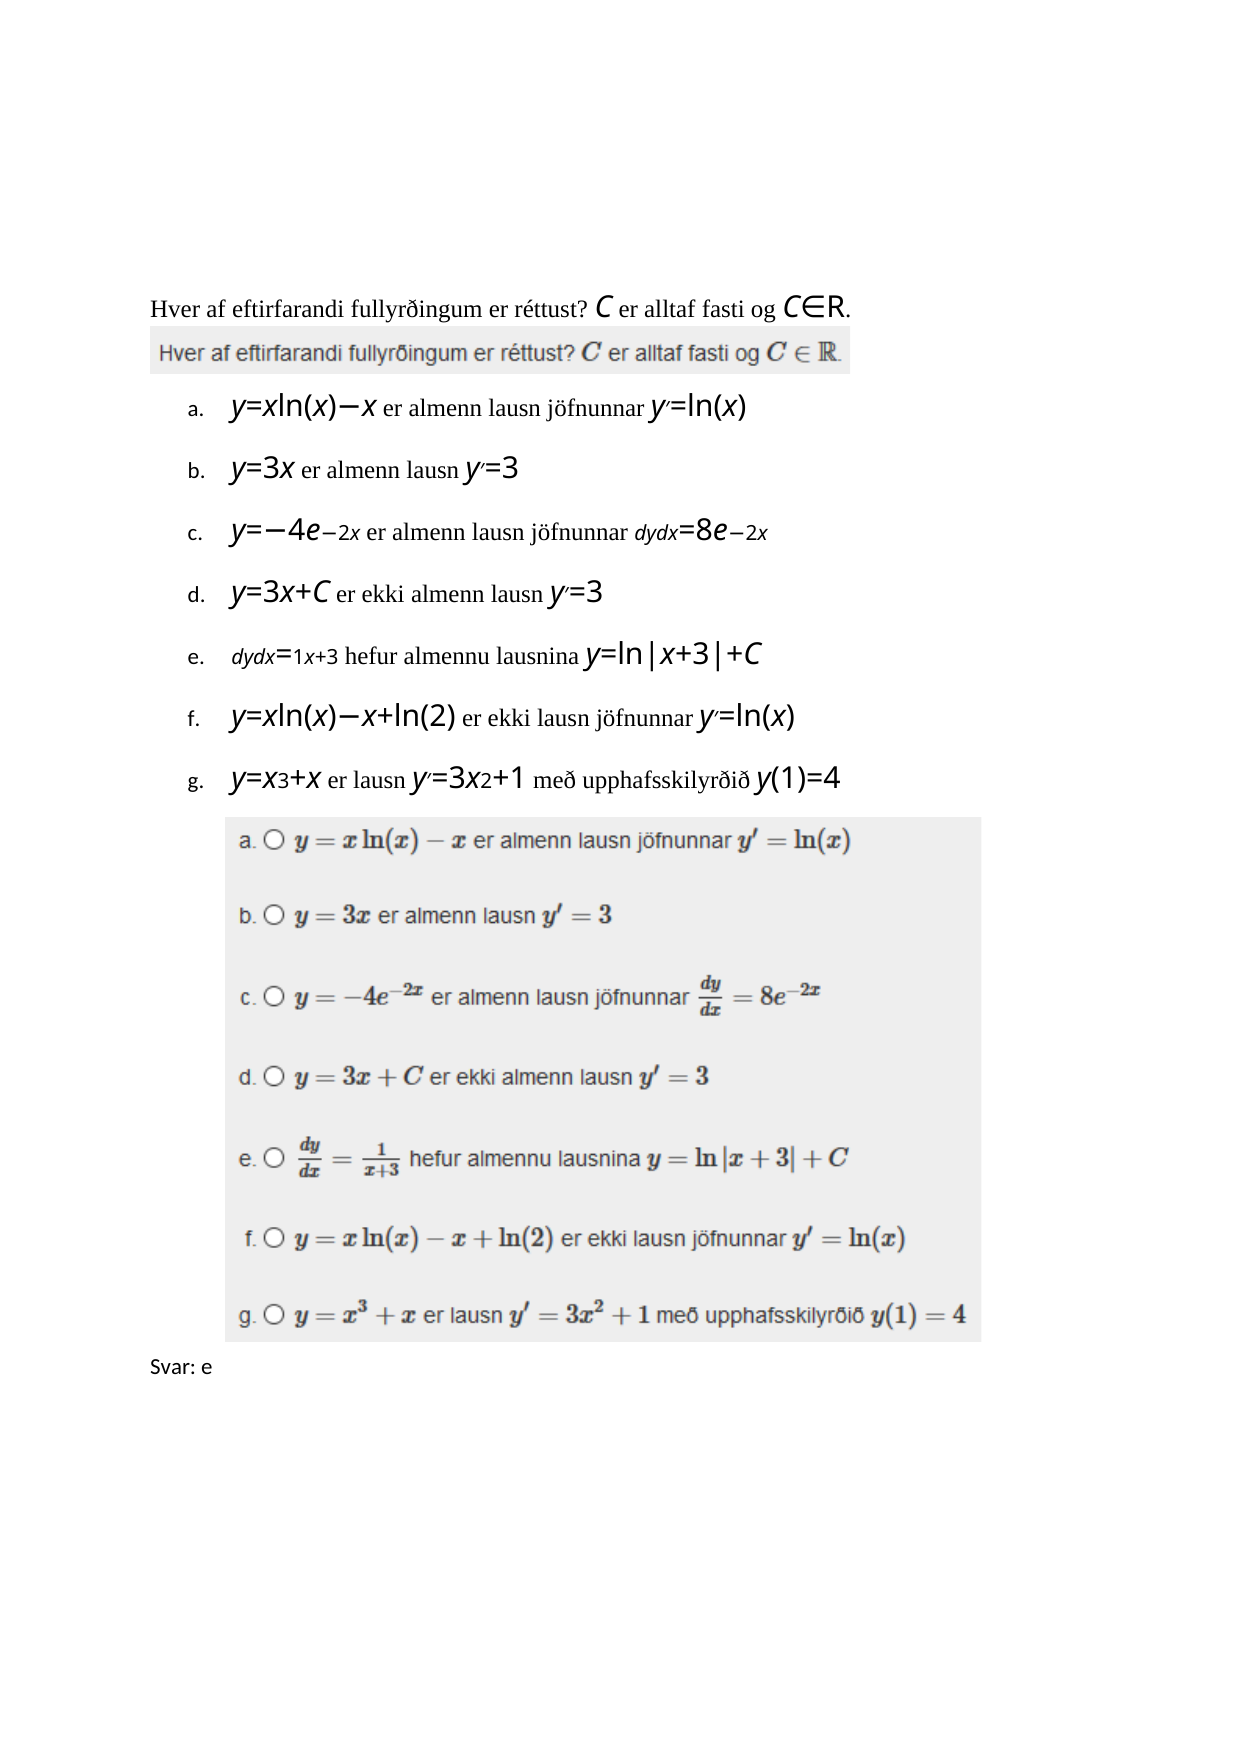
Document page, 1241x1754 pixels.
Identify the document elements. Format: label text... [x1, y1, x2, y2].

list y=xln(x)−x er almenn lausn jöfnunnar y′=ln(x) [187, 384, 1090, 425]
list y=x3+x er lausn y′=3x2+1 með upphafsskilyrðið y(1)=4 [187, 756, 1090, 797]
list y=3x er almenn lausn y′=3 [187, 446, 1090, 487]
list y=xln(x)−x+ln(2) er ekki lausn jöfnunnar y′=ln(x) [187, 694, 1090, 735]
text Svar: e [150, 1352, 1090, 1380]
list y=−4e−2x er almenn lausn jöfnunnar dydx=8e−2x [187, 508, 1090, 549]
list y=3x+C er ekki almenn lausn y′=3 [187, 570, 1090, 611]
text Hver af eftirfarandi fullyrðingum er réttust? C er alltaf fasti og C∈R. [150, 286, 1090, 374]
list dydx=1x+3 hefur almennu lausnina y=ln|x+3|+C [187, 632, 1090, 673]
